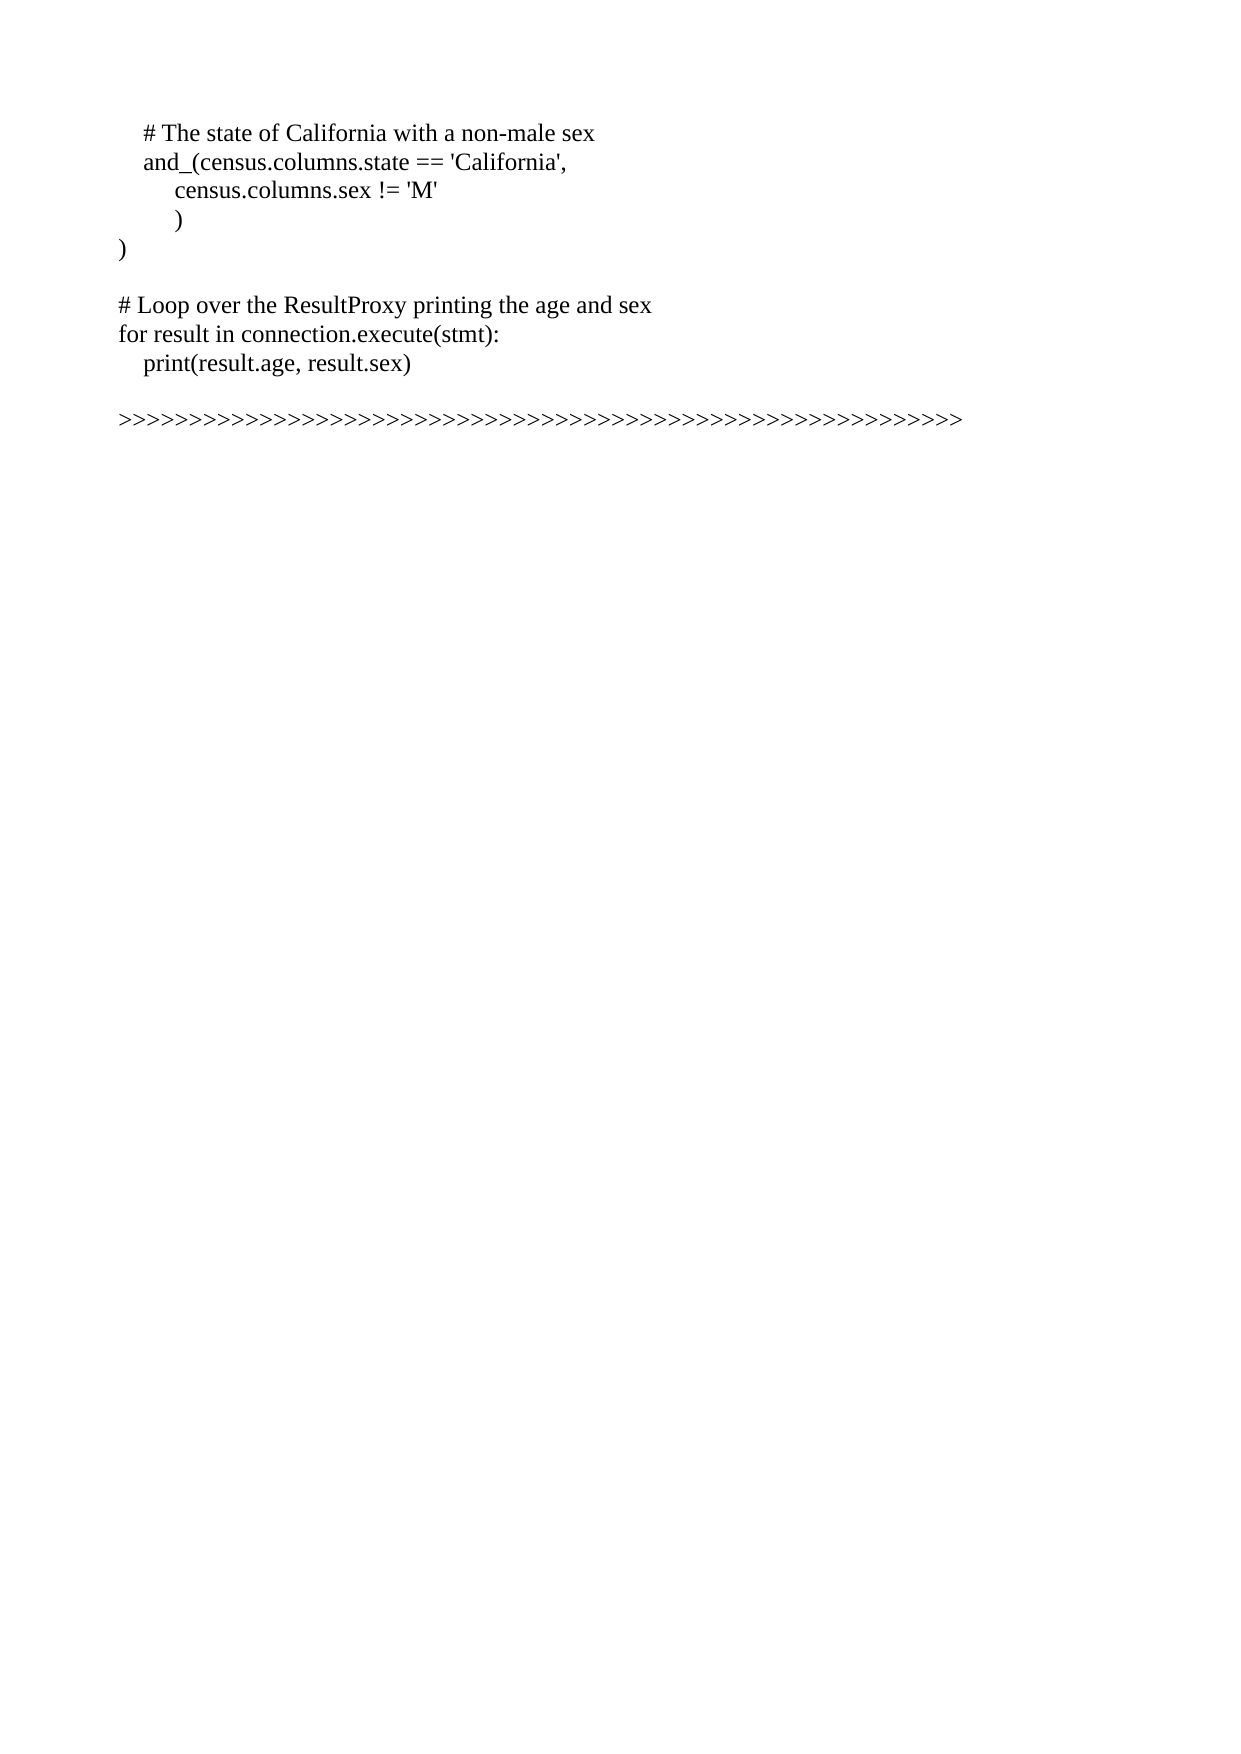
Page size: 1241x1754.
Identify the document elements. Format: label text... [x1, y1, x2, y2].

text census.columns.sex != 'M' [118, 176, 1122, 204]
text and_(census.columns.state == 'California', [118, 147, 1122, 176]
text # Loop over the ResultProxy printing the age and sex [118, 291, 1122, 319]
text ) [118, 204, 1122, 233]
text # The state of California with a non-male sex [118, 118, 1122, 147]
text print(result.age, result.sex) [118, 348, 1122, 377]
text ) [118, 233, 1122, 262]
text for result in connection.execute(stmt): [118, 319, 1122, 348]
text >>>>>>>>>>>>>>>>>>>>>>>>>>>>>>>>>>>>>>>>>>>>>>>>>>>>>>>>>>>> [118, 406, 1122, 434]
